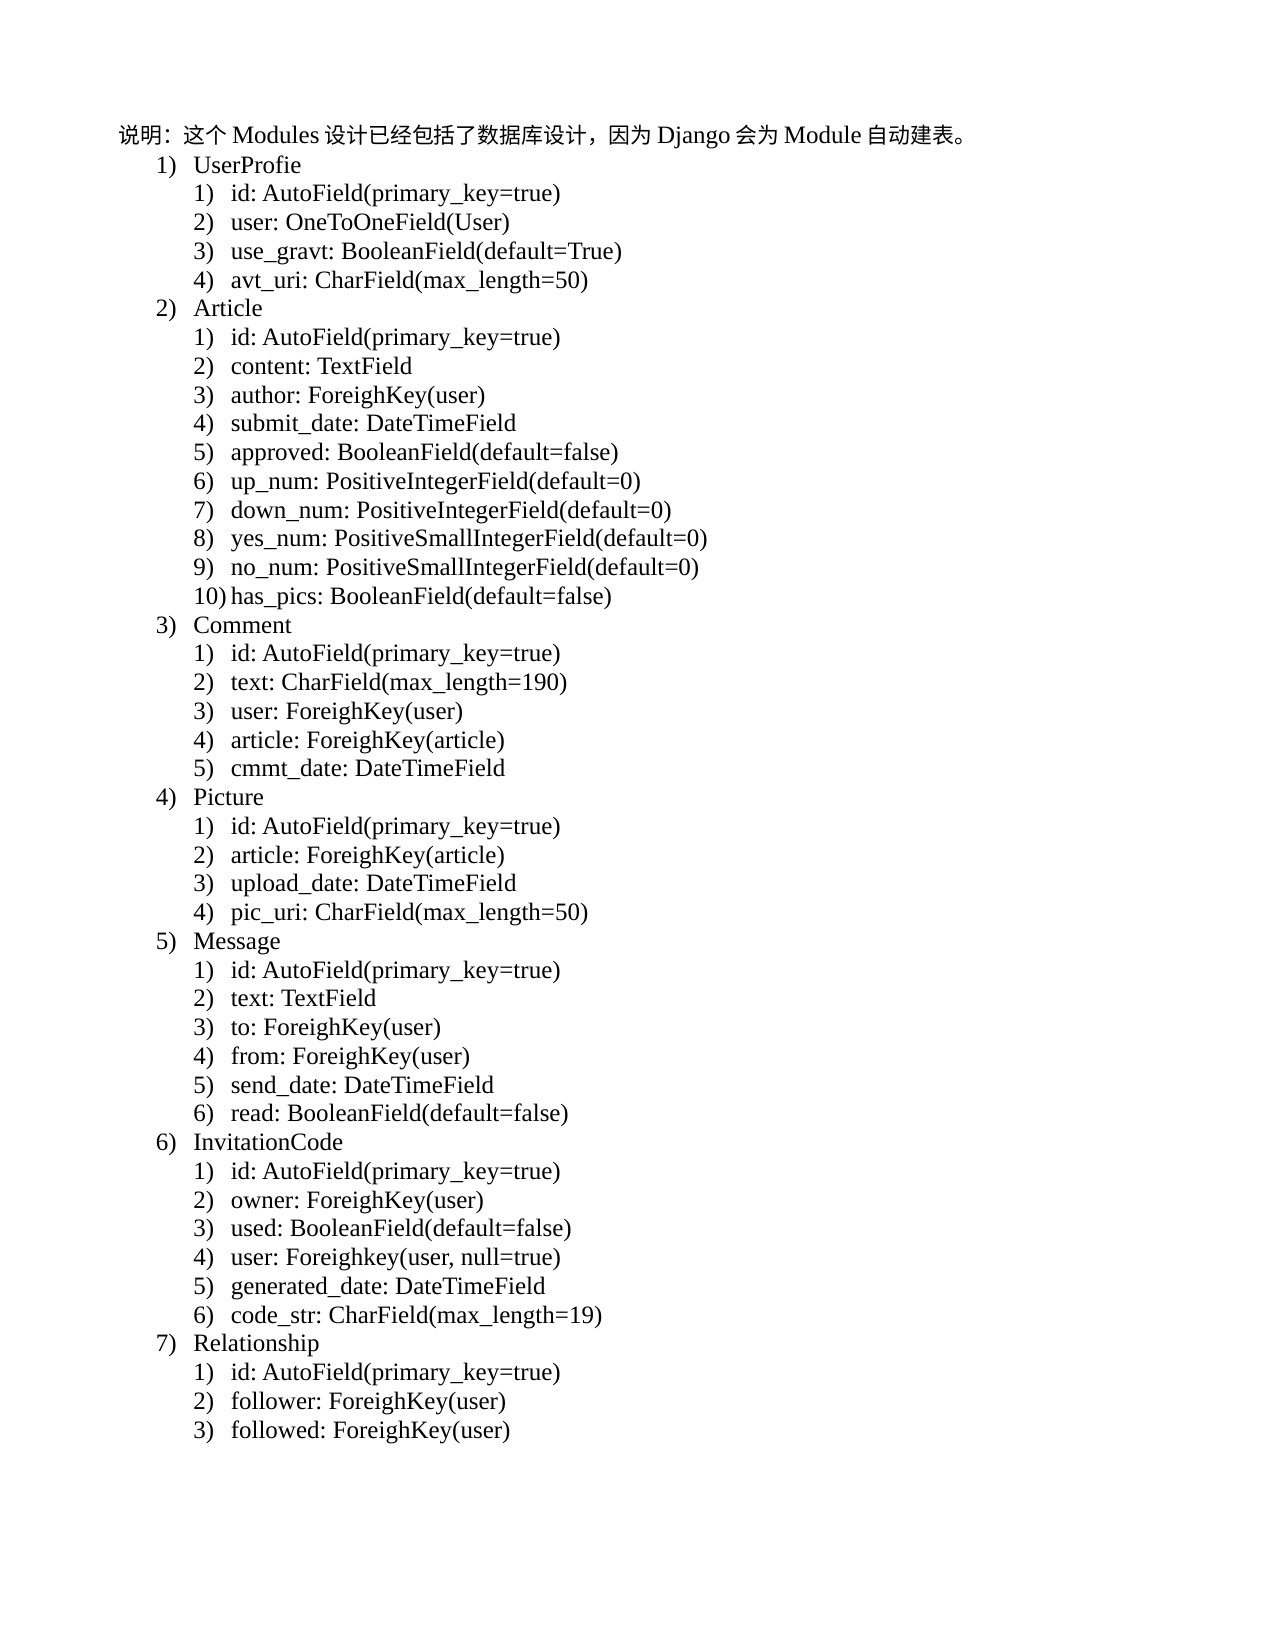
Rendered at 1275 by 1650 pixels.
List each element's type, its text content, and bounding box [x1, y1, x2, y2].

list id: AutoField(primary_key=true) [193, 1357, 1157, 1386]
list approved: BooleanField(default=false) [193, 437, 1157, 466]
list user: ForeighKey(user) [193, 696, 1157, 725]
list InvitationCode [156, 1127, 1157, 1156]
list Article [156, 293, 1157, 322]
list id: AutoField(primary_key=true) [193, 1156, 1157, 1185]
list article: ForeighKey(article) [193, 840, 1157, 868]
list read: BooleanField(default=false) [193, 1098, 1157, 1127]
list use_gravt: BooleanField(default=True) [193, 236, 1157, 265]
list id: AutoField(primary_key=true) [193, 638, 1157, 667]
list followed: ForeighKey(user) [193, 1415, 1157, 1443]
list article: ForeighKey(article) [193, 725, 1157, 753]
list code_str: CharField(max_length=19) [193, 1300, 1157, 1328]
list cmmt_date: DateTimeField [193, 753, 1157, 782]
list to: ForeighKey(user) [193, 1012, 1157, 1041]
list text: TextField [193, 983, 1157, 1012]
list upload_date: DateTimeField [193, 868, 1157, 897]
list follower: ForeighKey(user) [193, 1386, 1157, 1415]
list from: ForeighKey(user) [193, 1041, 1157, 1070]
list down_num: PositiveIntegerField(default=0) [193, 495, 1157, 523]
list send_date: DateTimeField [193, 1070, 1157, 1098]
list Picture [156, 782, 1157, 811]
list user: OneToOneField(User) [193, 207, 1157, 236]
list UserProfie [156, 150, 1157, 178]
list user: Foreighkey(user, null=true) [193, 1242, 1157, 1271]
list Comment [156, 610, 1157, 638]
list id: AutoField(primary_key=true) [193, 811, 1157, 840]
list avt_uri: CharField(max_length=50) [193, 265, 1157, 293]
list id: AutoField(primary_key=true) [193, 955, 1157, 983]
list up_num: PositiveIntegerField(default=0) [193, 466, 1157, 495]
list used: BooleanField(default=false) [193, 1213, 1157, 1242]
list owner: ForeighKey(user) [193, 1185, 1157, 1213]
list text: CharField(max_length=190) [193, 667, 1157, 696]
list no_num: PositiveSmallIntegerField(default=0) [193, 552, 1157, 581]
list id: AutoField(primary_key=true) [193, 322, 1157, 351]
list Message [156, 926, 1157, 955]
list id: AutoField(primary_key=true) [193, 178, 1157, 207]
list generated_date: DateTimeField [193, 1271, 1157, 1300]
list yes_num: PositiveSmallIntegerField(default=0) [193, 523, 1157, 552]
list has_pics: BooleanField(default=false) [193, 581, 1157, 610]
list pic_uri: CharField(max_length=50) [193, 897, 1157, 926]
list author: ForeighKey(user) [193, 380, 1157, 408]
list submit_date: DateTimeField [193, 408, 1157, 437]
text 说明：这个Modules设计已经包括了数据库设计，因为Django会为Module自动建表。 [118, 118, 1157, 150]
list Relationship [156, 1328, 1157, 1357]
list content: TextField [193, 351, 1157, 380]
